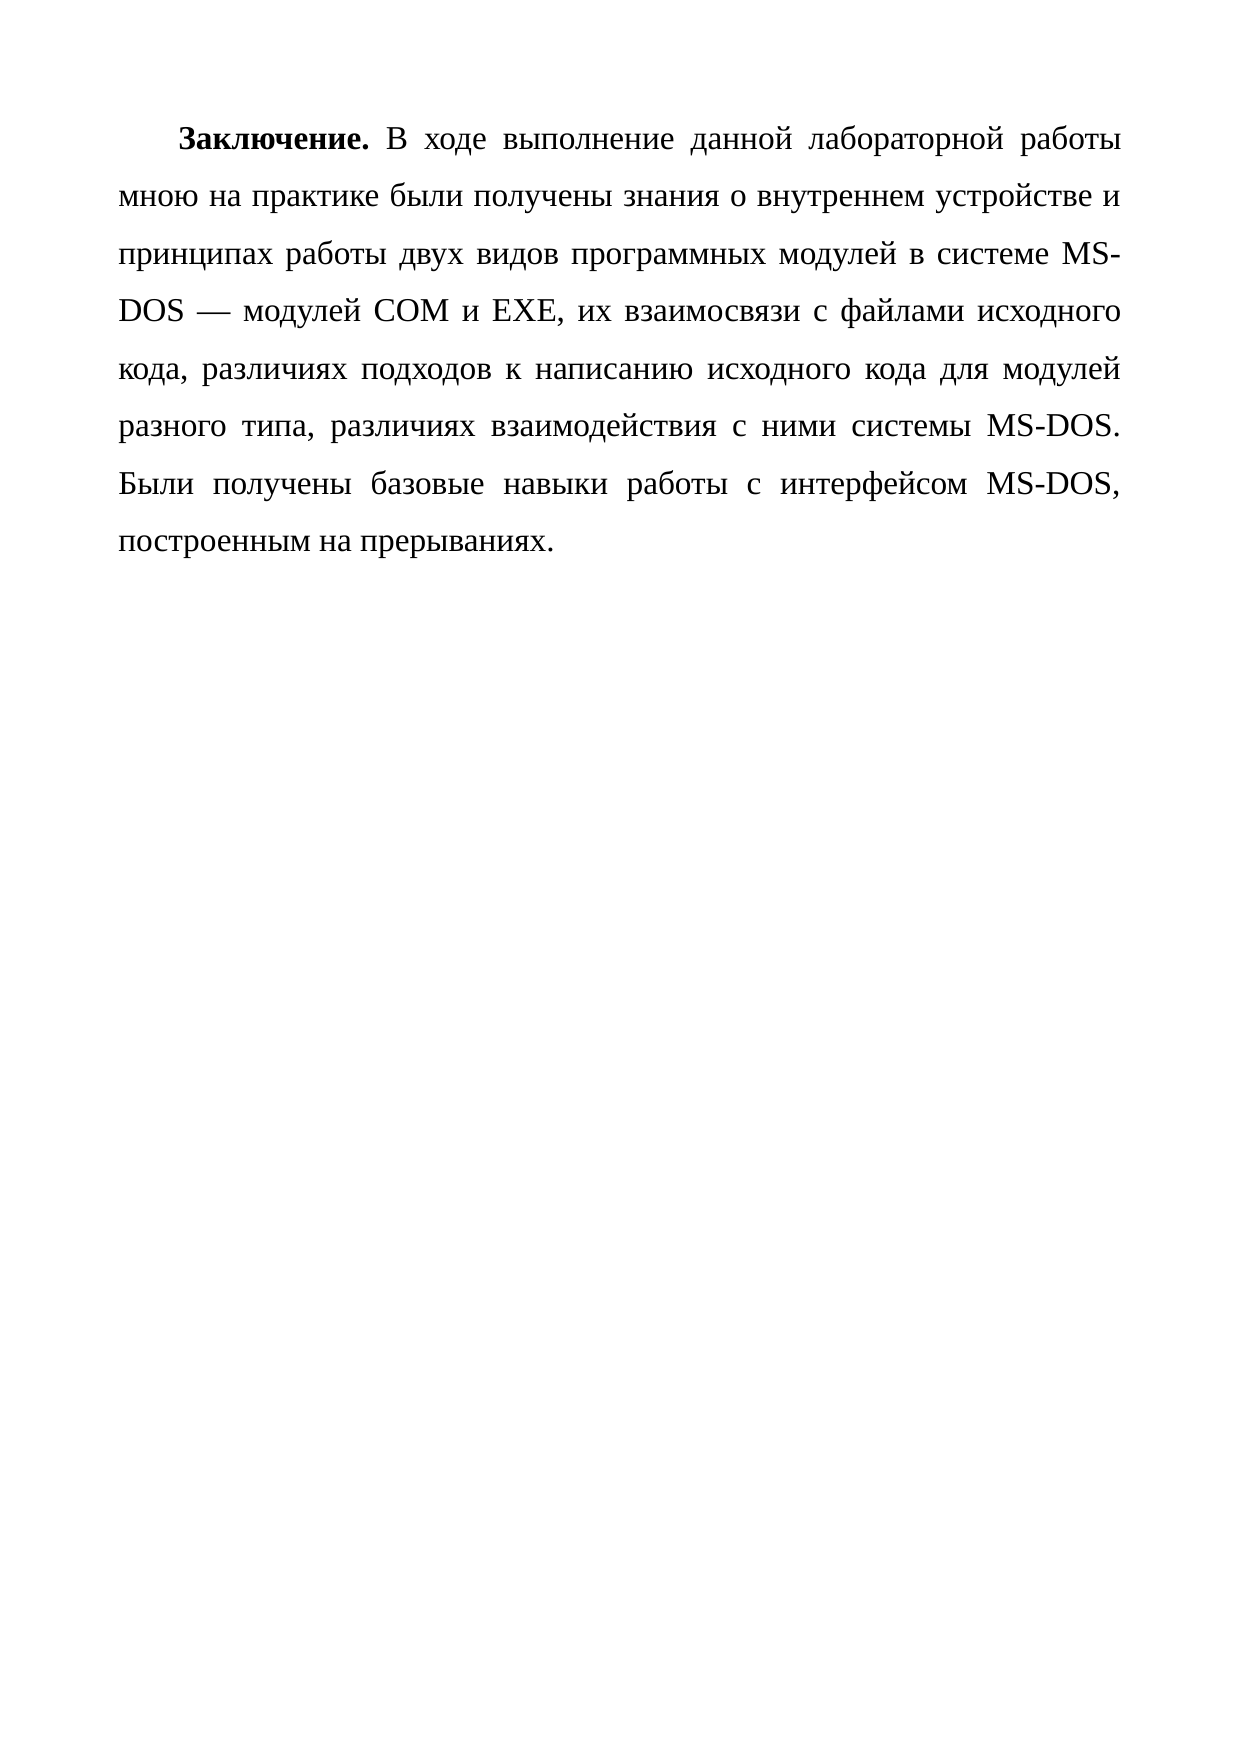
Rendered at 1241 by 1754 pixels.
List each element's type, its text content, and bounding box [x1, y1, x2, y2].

text Заключение. В ходе выполнение данной лабораторной работы мною на практике были получены знания о внутреннем устройстве и принципах работы двух видов программных модулей в системе MS-DOS — модулей COM и EXE, их взаимосвязи с файлами исходного кода, различиях подходов к написанию исходного кода для модулей разного типа, различиях взаимодействия с ними системы MS-DOS. Были получены базовые навыки работы с интерфейсом MS-DOS, построенным на прерываниях. [118, 118, 1122, 559]
